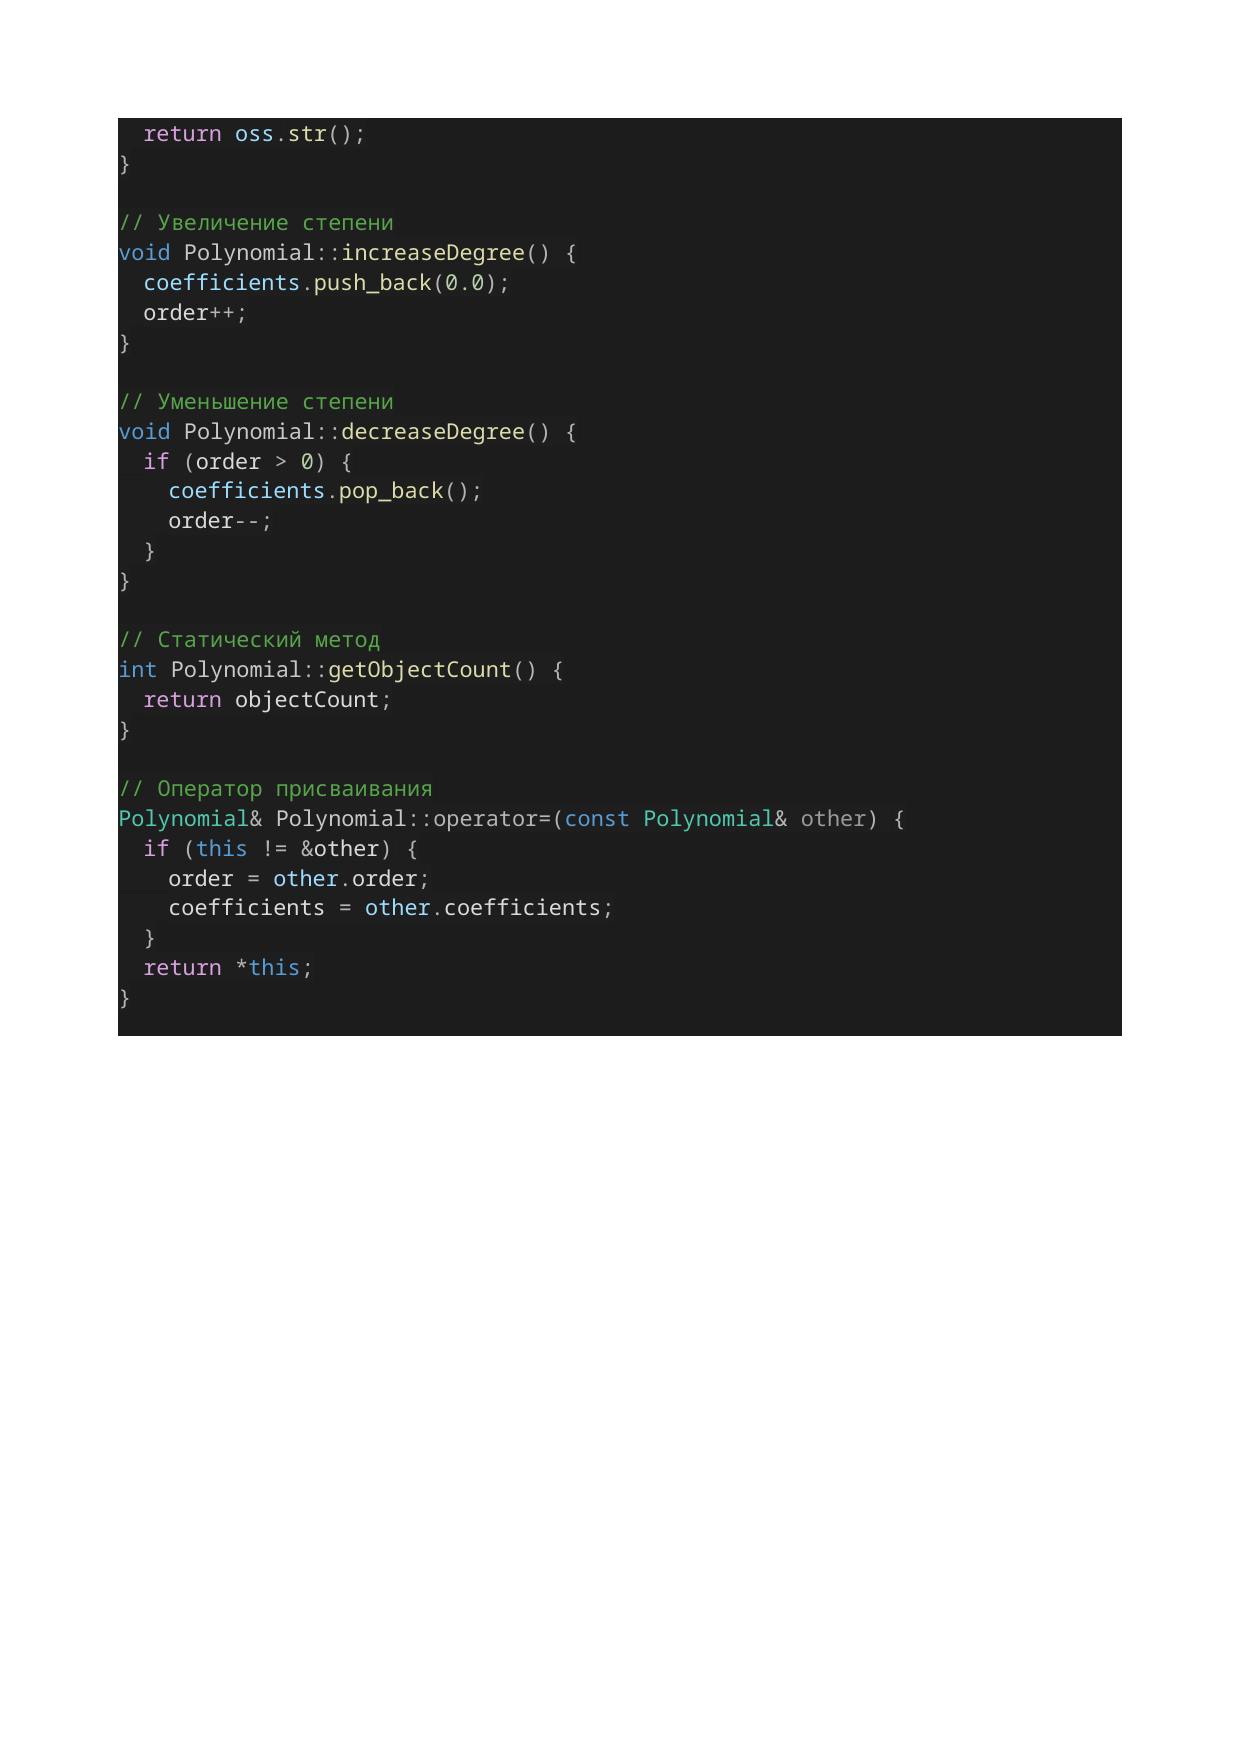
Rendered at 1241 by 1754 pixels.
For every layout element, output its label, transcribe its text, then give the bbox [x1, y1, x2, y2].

table_header return oss.str(); } // Увеличение степени void Polynomial::increaseDegree() { coefficients.push_back(0.0); order++; } // Уменьшение степени void Polynomial::decreaseDegree() { if (order > 0) { coefficients.pop_back(); order--; } } // Статический метод int Polynomial::getObjectCount() { return objectCount; } // Оператор присваивания Polynomial& Polynomial::operator=(const Polynomial& other) { if (this != &other) { order = other.order; coefficients = other.coefficients; } return *this; } [118, 118, 1122, 1036]
